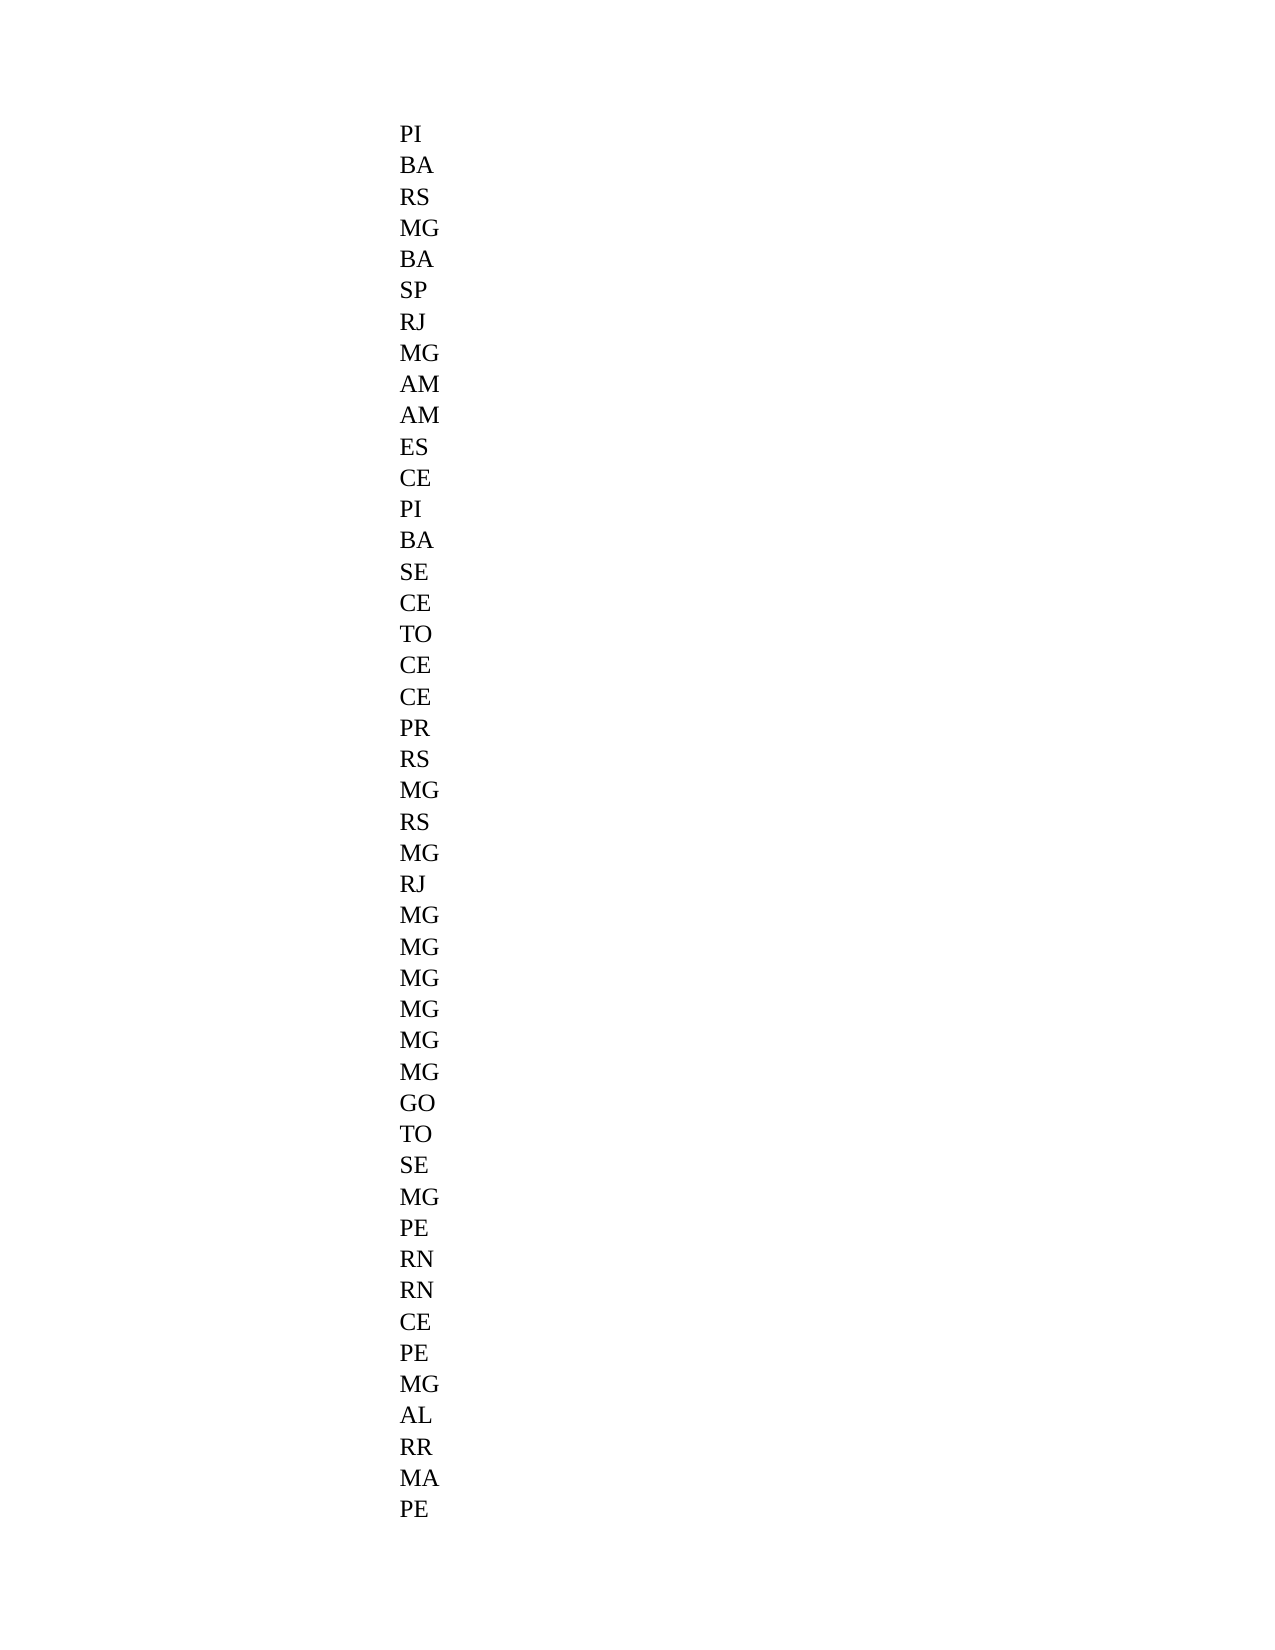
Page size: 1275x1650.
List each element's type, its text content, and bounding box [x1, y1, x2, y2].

table_cell [118, 962, 399, 993]
table_cell BA [399, 524, 446, 556]
table_cell [118, 837, 399, 868]
table_cell RS [399, 743, 446, 774]
table_cell [118, 1212, 399, 1243]
table_cell RN [399, 1243, 446, 1274]
table_cell [118, 243, 399, 274]
table_cell CE [399, 649, 446, 681]
table_cell PR [399, 712, 446, 743]
table_cell [118, 712, 399, 743]
table_cell MG [399, 774, 446, 806]
table_cell MG [399, 899, 446, 931]
table_cell [118, 1431, 399, 1462]
table_cell [118, 681, 399, 712]
table_cell MG [399, 1056, 446, 1087]
table_cell [118, 993, 399, 1024]
table_cell [118, 524, 399, 556]
table_cell [118, 931, 399, 962]
table_cell PI [399, 118, 446, 149]
table_cell TO [399, 1118, 446, 1149]
table_cell [118, 1399, 399, 1431]
table_cell PE [399, 1212, 446, 1243]
table_cell [118, 1087, 399, 1118]
table_cell [118, 274, 399, 306]
table_cell [118, 1181, 399, 1212]
table_cell RJ [399, 306, 446, 337]
table_cell AL [399, 1399, 446, 1431]
table_cell [118, 743, 399, 774]
table_cell [118, 368, 399, 399]
table_cell MG [399, 993, 446, 1024]
table_cell CE [399, 462, 446, 493]
table_cell [118, 118, 399, 149]
table_cell [118, 399, 399, 431]
table_cell PE [399, 1493, 446, 1524]
table_cell AM [399, 399, 446, 431]
table_cell [118, 1118, 399, 1149]
table_cell [118, 337, 399, 368]
table_cell [118, 181, 399, 212]
table_cell CE [399, 681, 446, 712]
table_cell SE [399, 556, 446, 587]
table_cell [118, 618, 399, 649]
table_cell CE [399, 587, 446, 618]
table_cell GO [399, 1087, 446, 1118]
table_cell MG [399, 1368, 446, 1399]
table_cell [118, 806, 399, 837]
table_cell MG [399, 962, 446, 993]
table_cell MG [399, 931, 446, 962]
table_cell RS [399, 181, 446, 212]
table_cell MG [399, 837, 446, 868]
table_cell [118, 1462, 399, 1493]
table_cell MG [399, 212, 446, 243]
table_cell TO [399, 618, 446, 649]
table_cell [118, 1493, 399, 1524]
table_cell MG [399, 1024, 446, 1056]
table_cell MG [399, 337, 446, 368]
table_cell [118, 1024, 399, 1056]
table_cell SE [399, 1149, 446, 1181]
table_cell [118, 1337, 399, 1368]
table_cell [118, 1243, 399, 1274]
table_cell PI [399, 493, 446, 524]
table_cell AM [399, 368, 446, 399]
table_cell [118, 1056, 399, 1087]
table_cell [118, 462, 399, 493]
table_cell MA [399, 1462, 446, 1493]
table_cell PE [399, 1337, 446, 1368]
table_cell [118, 1368, 399, 1399]
table_cell [118, 868, 399, 899]
table_cell [118, 212, 399, 243]
table_cell SP [399, 274, 446, 306]
table_cell [118, 774, 399, 806]
table_cell [118, 649, 399, 681]
table_cell BA [399, 243, 446, 274]
table_cell BA [399, 149, 446, 181]
table_cell [118, 431, 399, 462]
table_cell RS [399, 806, 446, 837]
table_cell [118, 1149, 399, 1181]
table_cell RJ [399, 868, 446, 899]
table_cell MG [399, 1181, 446, 1212]
table_cell [118, 149, 399, 181]
table_cell [118, 493, 399, 524]
table_cell ES [399, 431, 446, 462]
table_cell [118, 587, 399, 618]
table_cell CE [399, 1306, 446, 1337]
table_cell [118, 1306, 399, 1337]
table_cell RN [399, 1274, 446, 1306]
table_cell [118, 899, 399, 931]
table_cell [118, 1274, 399, 1306]
table_cell [118, 306, 399, 337]
table_cell [118, 556, 399, 587]
table_cell RR [399, 1431, 446, 1462]
